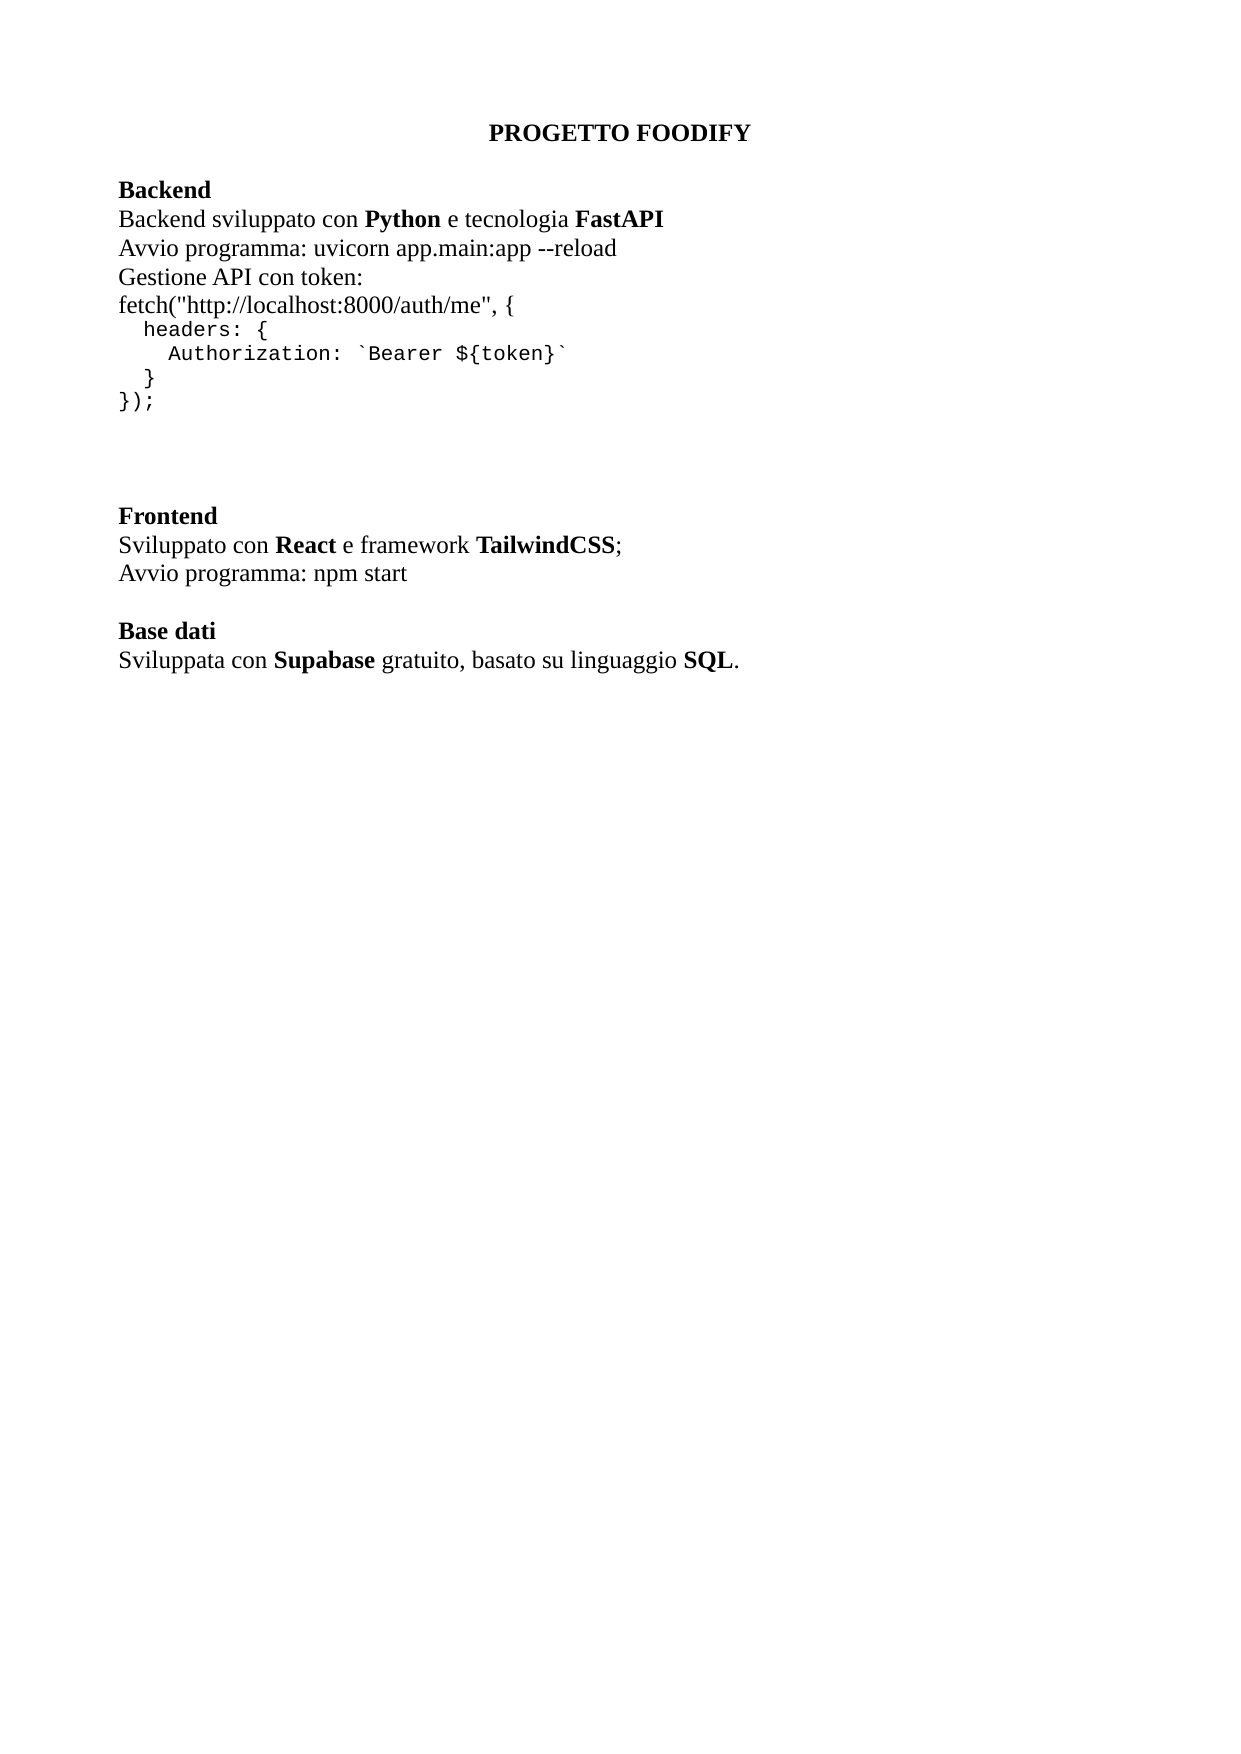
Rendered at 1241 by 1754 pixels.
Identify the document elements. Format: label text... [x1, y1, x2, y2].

text fetch("http://localhost:8000/auth/me", { [118, 291, 1122, 319]
text Base dati [118, 616, 1122, 645]
text Frontend [118, 501, 1122, 530]
text Authorization: `Bearer ${token}` [118, 343, 1122, 367]
text }); [118, 390, 1122, 414]
text Avvio programma: npm start [118, 558, 1122, 587]
text PROGETTO FOODIFY [118, 118, 1122, 147]
text Backend [118, 176, 1122, 204]
text Sviluppato con React e framework TailwindCSS; [118, 530, 1122, 558]
text Gestione API con token: [118, 262, 1122, 291]
text Avvio programma: uvicorn app.main:app --reload [118, 233, 1122, 262]
text headers: { [118, 319, 1122, 343]
text Sviluppata con Supabase gratuito, basato su linguaggio SQL. [118, 645, 1122, 673]
text Backend sviluppato con Python e tecnologia FastAPI [118, 204, 1122, 233]
text } [118, 367, 1122, 390]
